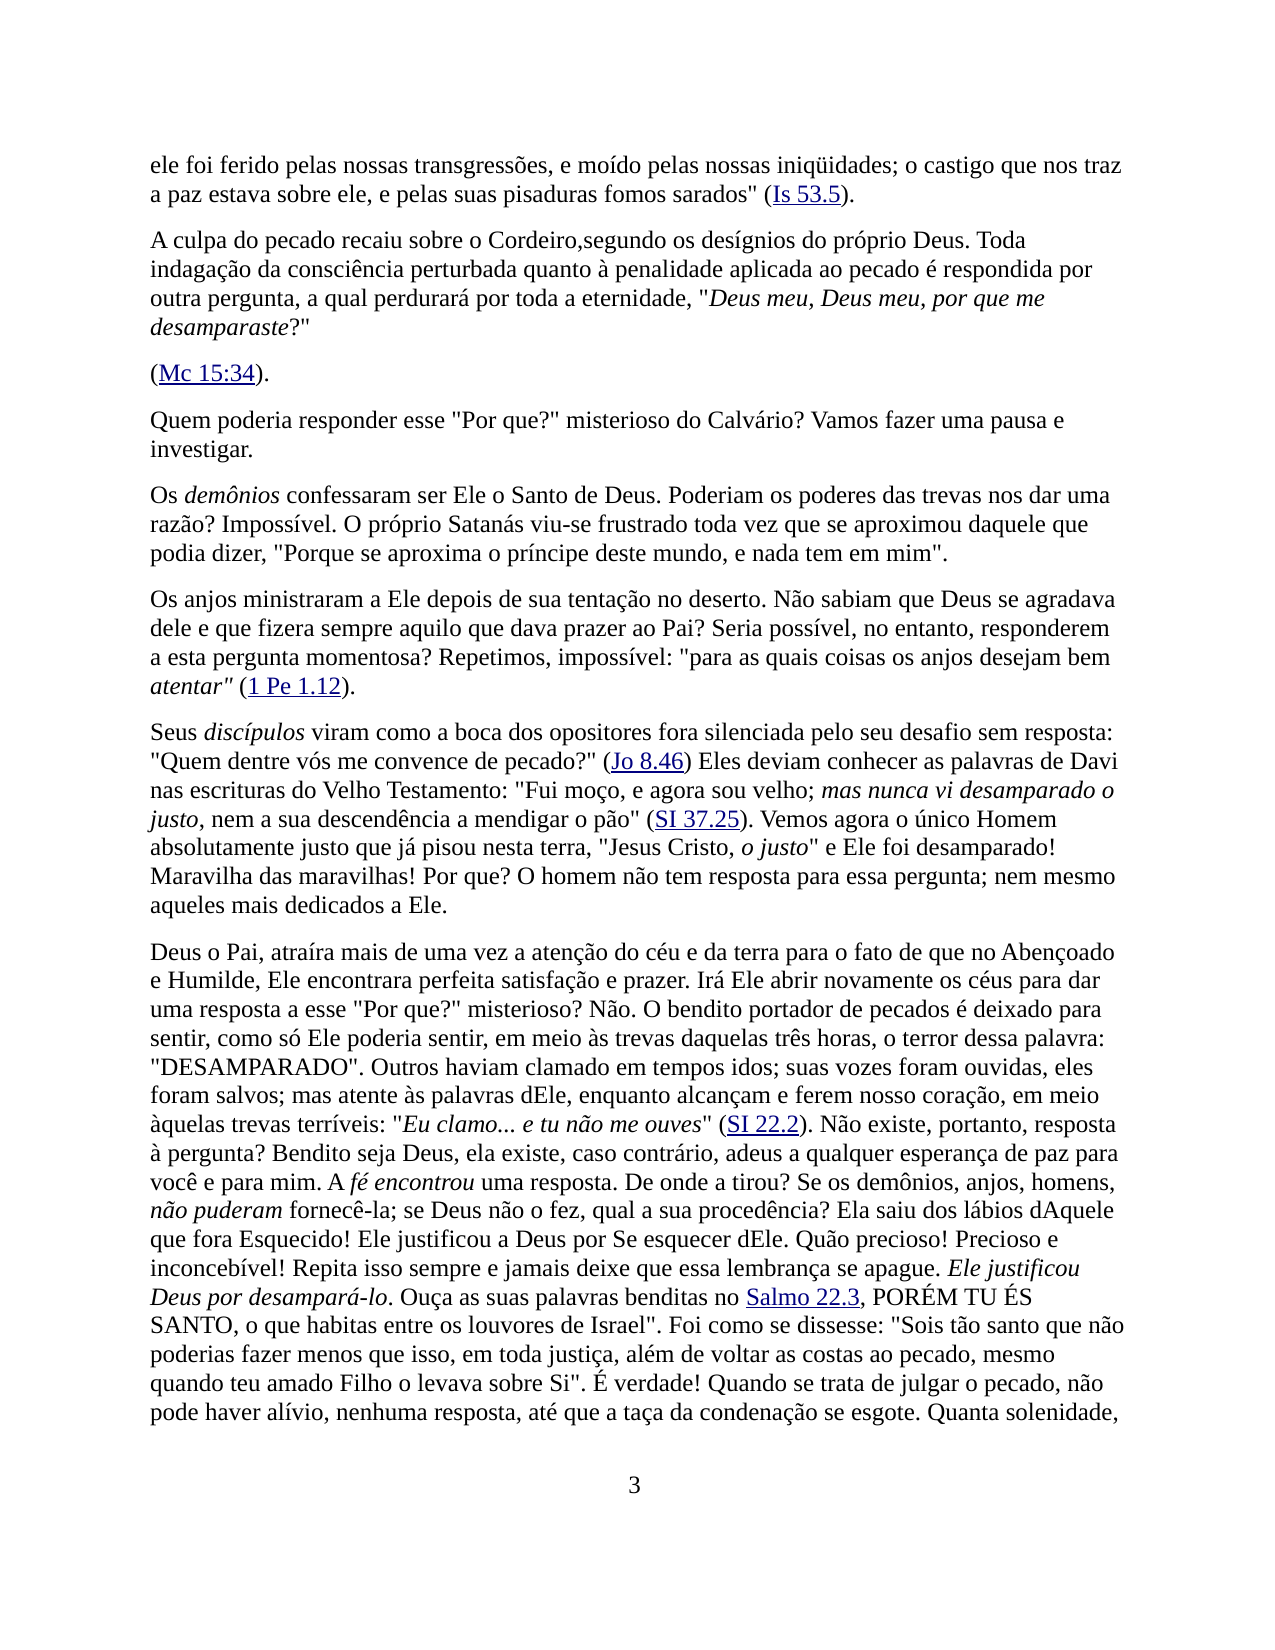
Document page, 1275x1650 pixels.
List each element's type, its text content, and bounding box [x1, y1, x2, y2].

text Quem poderia responder esse "Por que?" misterioso do Calvário? Vamos fazer uma pausa e investigar. [150, 405, 1125, 462]
text Os anjos ministraram a Ele depois de sua tentação no deserto. Não sabiam que Deus se agradava dele e que fizera sempre aquilo que dava prazer ao Pai? Seria possível, no entanto, responderem a esta pergunta momentosa? Repetimos, impossível: "para as quais coisas os anjos desejam bem atentar" (1 Pe 1.12). [150, 584, 1125, 699]
text Seus discípulos viram como a boca dos opositores fora silenciada pelo seu desafio sem resposta: "Quem dentre vós me convence de pecado?" (Jo 8.46) Eles deviam conhecer as palavras de Davi nas escrituras do Velho Testamento: "Fui moço, e agora sou velho; mas nunca vi desamparado o justo, nem a sua descendência a mendigar o pão" (SI 37.25). Vemos agora o único Homem absolutamente justo que já pisou nesta terra, "Jesus Cristo, o justo" e Ele foi desamparado! Maravilha das maravilhas! Por que? O homem não tem resposta para essa pergunta; nem mesmo aqueles mais dedicados a Ele. [150, 717, 1125, 919]
text A culpa do pecado recaiu sobre o Cordeiro,segundo os desígnios do próprio Deus. Toda indagação da consciência perturbada quanto à penalidade aplicada ao pecado é respondida por outra pergunta, a qual perdurará por toda a eternidade, "Deus meu, Deus meu, por que me desamparaste?" [150, 225, 1125, 340]
text (Mc 15:34). [150, 358, 1125, 387]
text ele foi ferido pelas nossas transgressões, e moído pelas nossas iniqüidades; o castigo que nos traz a paz estava sobre ele, e pelas suas pisaduras fomos sarados" (Is 53.5). [150, 150, 1125, 207]
text Deus o Pai, atraíra mais de uma vez a atenção do céu e da terra para o fato de que no Abençoado e Humilde, Ele encontrara perfeita satisfação e prazer. Irá Ele abrir novamente os céus para dar uma resposta a esse "Por que?" misterioso? Não. O bendito portador de pecados é deixado para sentir, como só Ele poderia sentir, em meio às trevas daquelas três horas, o terror dessa palavra: "DESAMPARADO". Outros haviam clamado em tempos idos; suas vozes foram ouvidas, eles foram salvos; mas atente às palavras dEle, enquanto alcançam e ferem nosso coração, em meio àquelas trevas terríveis: "Eu clamo... e tu não me ouves" (SI 22.2). Não existe, portanto, resposta à pergunta? Bendito seja Deus, ela existe, caso contrário, adeus a qualquer esperança de paz para você e para mim. A fé encontrou uma resposta. De onde a tirou? Se os demônios, anjos, homens, não puderam fornecê-la; se Deus não o fez, qual a sua procedência? Ela saiu dos lábios dAquele que fora Esquecido! Ele justificou a Deus por Se esquecer dEle. Quão precioso! Precioso e inconcebível! Repita isso sempre e jamais deixe que essa lembrança se apague. Ele justificou Deus por desampará-lo. Ouça as suas palavras benditas no Salmo 22.3, PORÉM TU ÉS SANTO, o que habitas entre os louvores de Israel". Foi como se dissesse: "Sois tão santo que não poderias fazer menos que isso, em toda justiça, além de voltar as costas ao pecado, mesmo quando teu amado Filho o levava sobre Si". É verdade! Quando se trata de julgar o pecado, não pode haver alívio, nenhuma resposta, até que a taça da condenação se esgote. Quanta solenidade, [150, 937, 1125, 1425]
text Os demônios confessaram ser Ele o Santo de Deus. Poderiam os poderes das trevas nos dar uma razão? Impossível. O próprio Satanás viu-se frustrado toda vez que se aproximou daquele que podia dizer, "Porque se aproxima o príncipe deste mundo, e nada tem em mim". [150, 480, 1125, 567]
